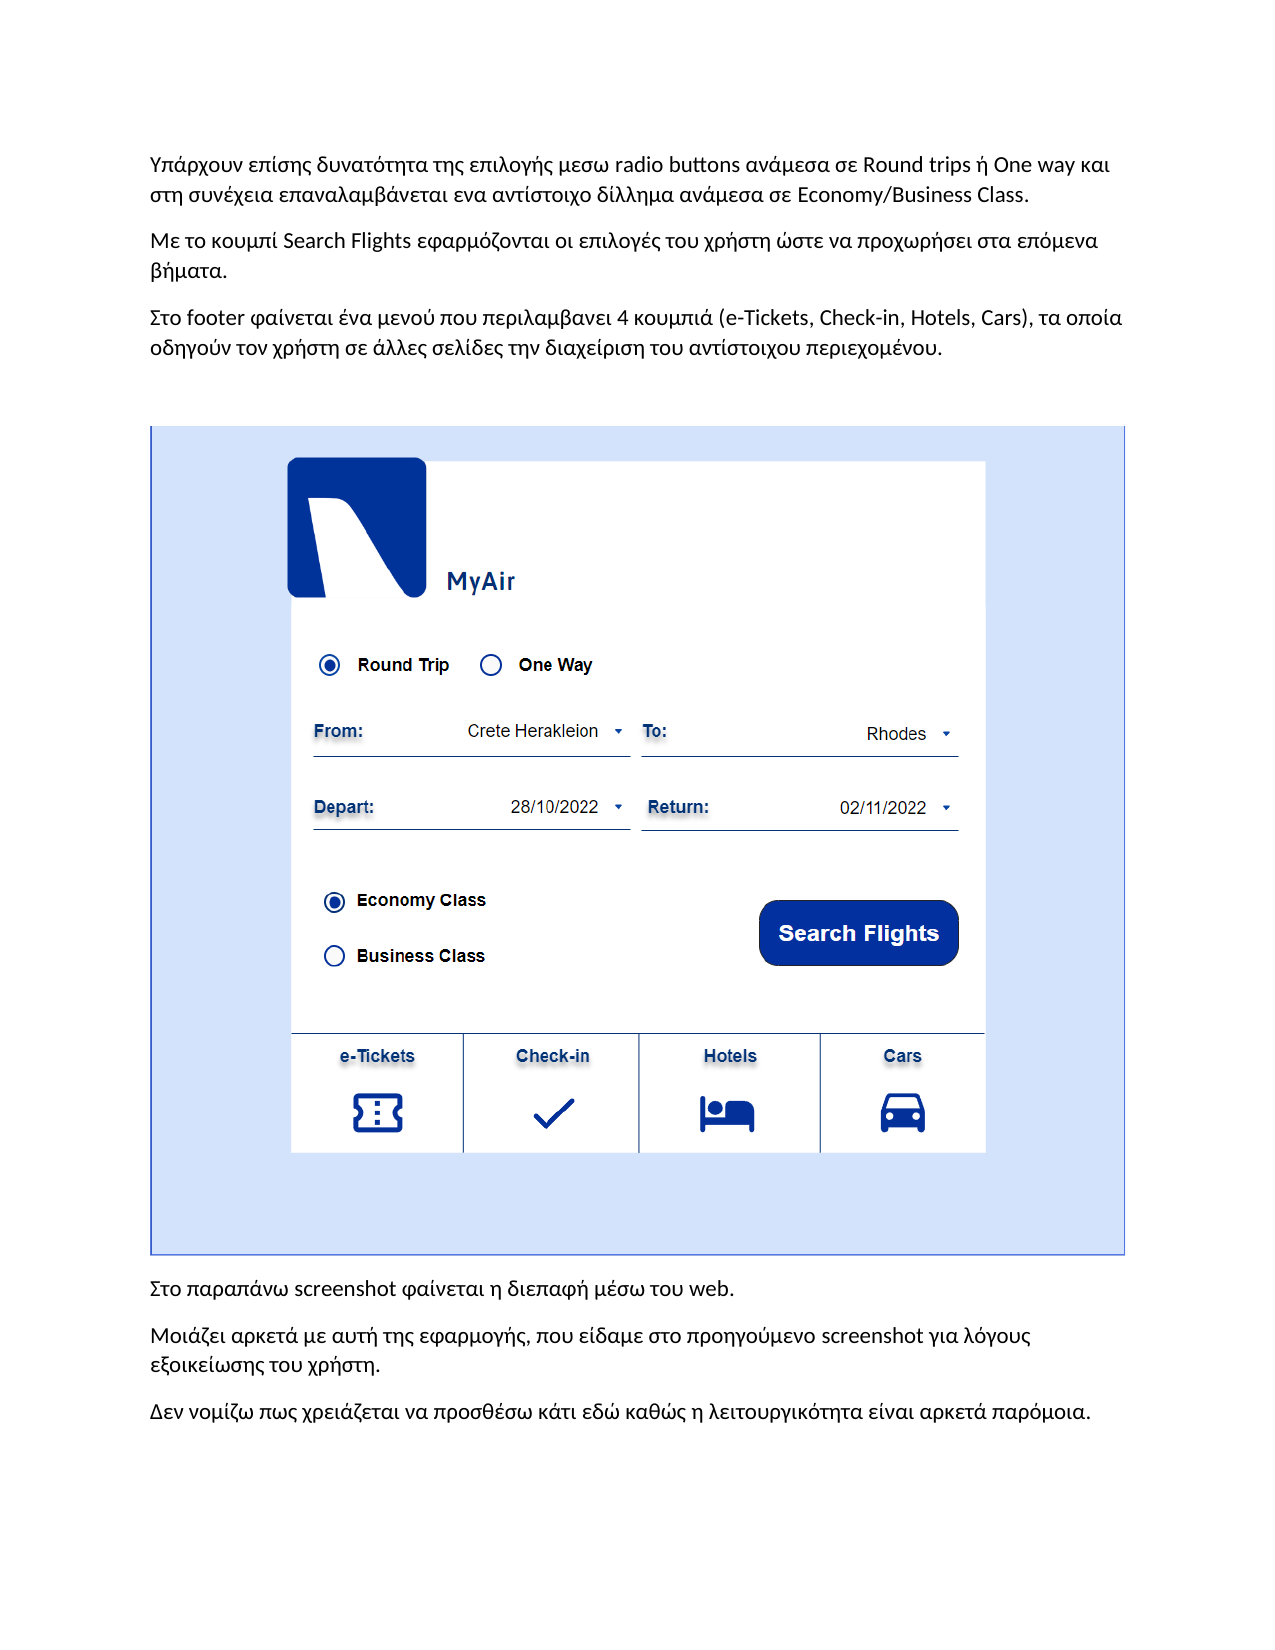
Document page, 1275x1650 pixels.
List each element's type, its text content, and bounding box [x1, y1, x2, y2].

text Στο παραπάνω screenshot φαίνεται η διεπαφή μέσω του web. [150, 1274, 1125, 1302]
text Μοιάζει αρκετά με αυτή της εφαρμογής, που είδαμε στο προηγούμενο screenshot για λόγους εξοικείωσης του χρήστη. [150, 1321, 1125, 1379]
text Με το κουμπί Search Flights εφαρμόζονται οι επιλογές του χρήστη ώστε να προχωρήσει στα επόμενα βήματα. [150, 226, 1125, 284]
text Στο footer φαίνεται ένα μενού που περιλαμβανει 4 κουμπιά (e-Tickets, Check-in, Hotels, Cars), τα οποία οδηγούν τον χρήστη σε άλλες σελίδες την διαχείριση του αντίστοιχου περιεχομένου. [150, 303, 1125, 361]
text Υπάρχουν επίσης δυνατότητα της επιλογής μεσω radio buttons ανάμεσα σε Round trips ή One way και στη συνέχεια επαναλαμβάνεται ενα αντίστοιχο δίλλημα ανάμεσα σε Economy/Business Class. [150, 150, 1125, 208]
text Δεν νομίζω πως χρειάζεται να προσθέσω κάτι εδώ καθώς η λειτουργικότητα είναι αρκετά παρόμοια. [150, 1397, 1125, 1425]
